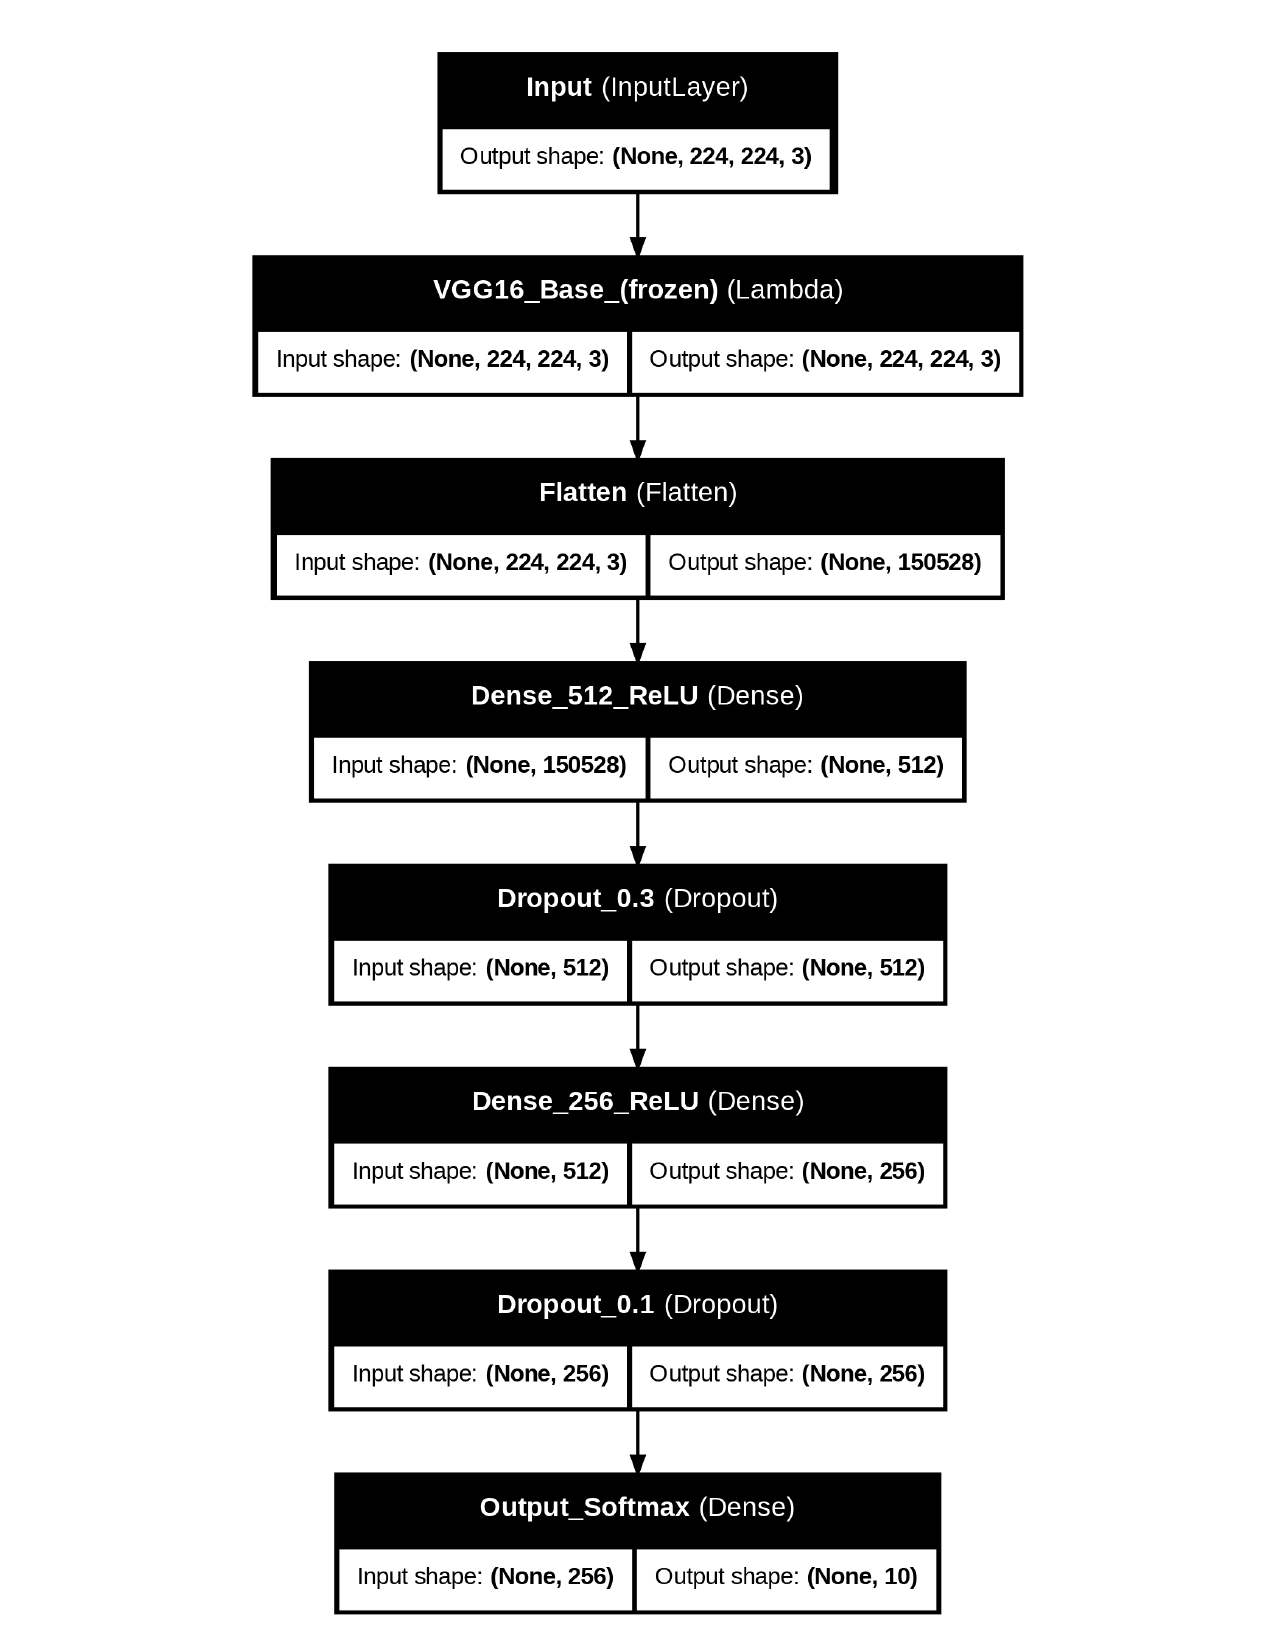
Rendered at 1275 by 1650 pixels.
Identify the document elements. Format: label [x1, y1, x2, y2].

picture [246, 45, 1029, 1621]
